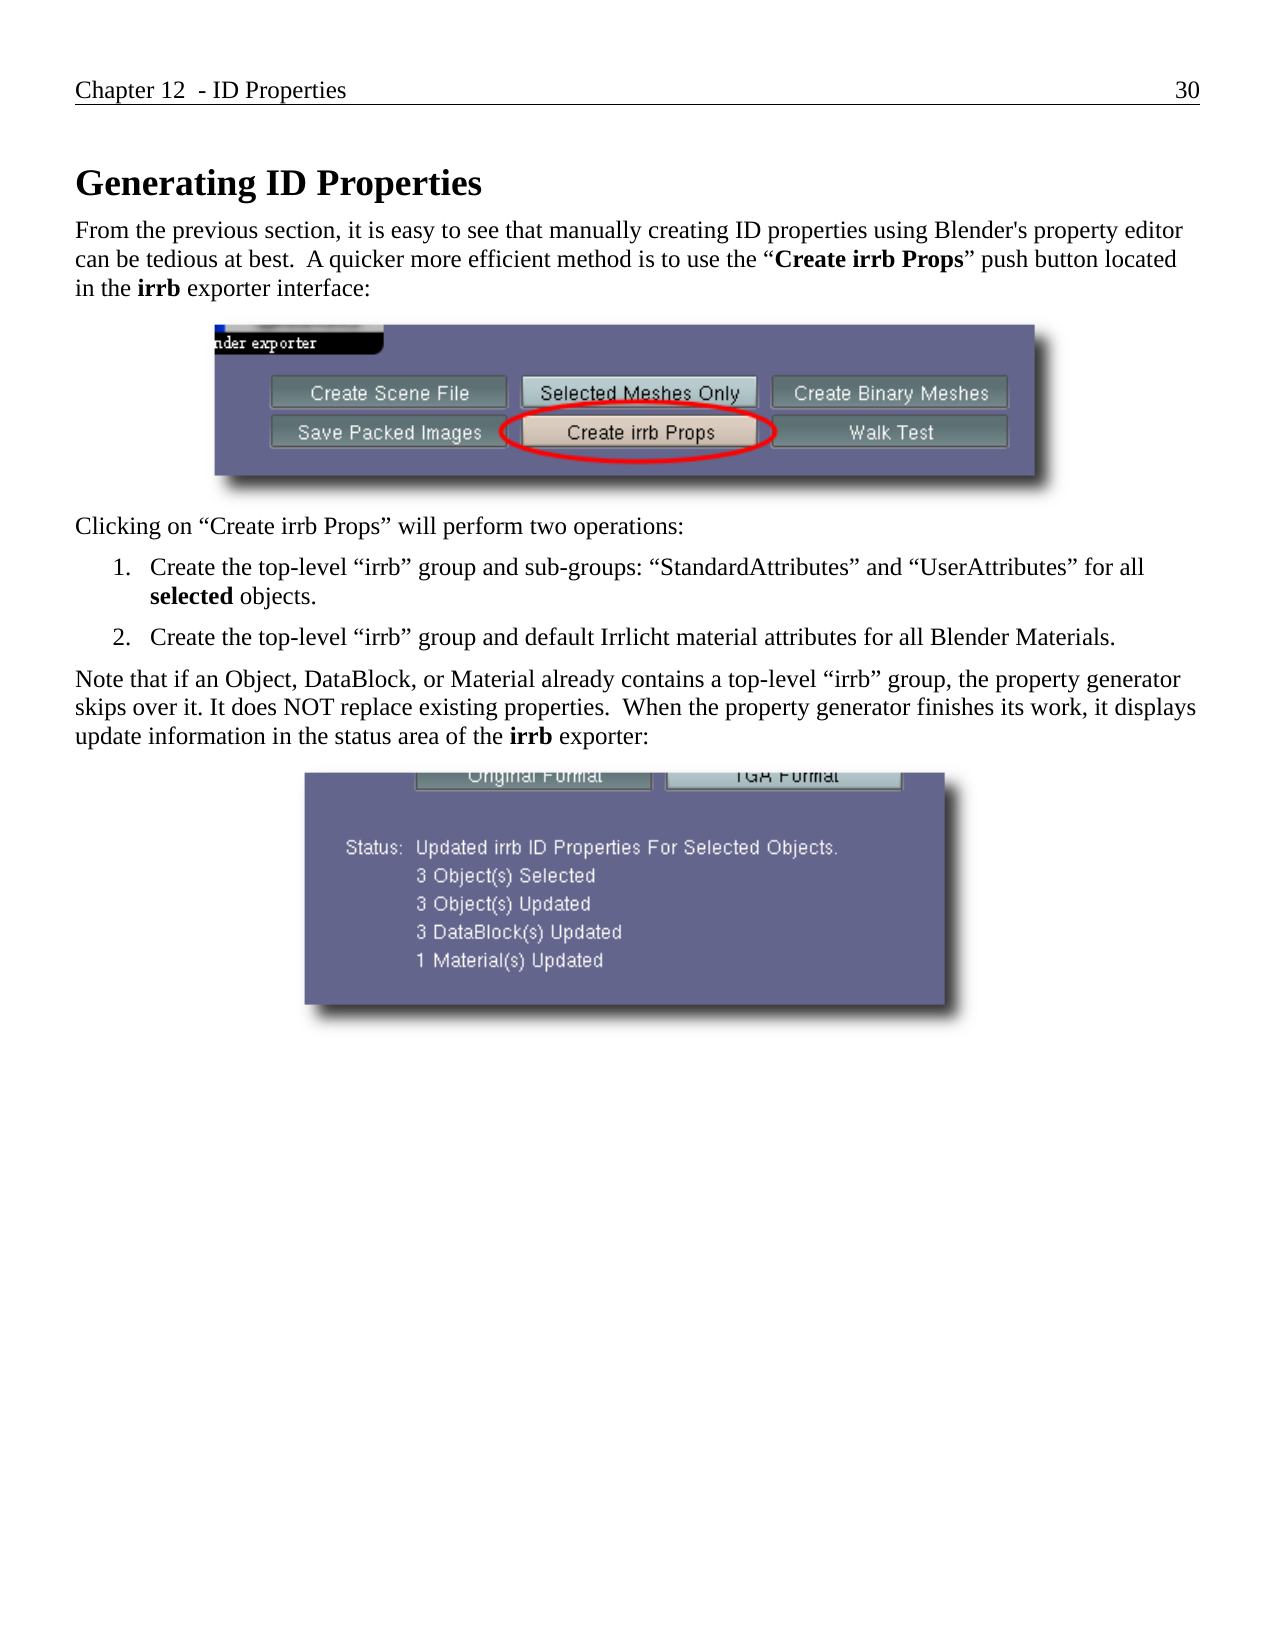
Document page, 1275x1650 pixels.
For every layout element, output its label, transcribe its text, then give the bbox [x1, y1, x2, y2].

list Create the top-level “irrb” group and sub-groups: “StandardAttributes” and “UserAttributes” for all selected objects. [112, 552, 1200, 610]
text Note that if an Object, DataBlock, or Material already contains a top-level “irrb” group, the property generator skips over it. It does NOT replace existing properties. When the property generator finishes its work, it displays update information in the status area of the irrb exporter: [75, 664, 1200, 750]
text From the previous section, it is easy to see that manually creating ID properties using Blender's property editor can be tedious at best. A quicker more efficient method is to use the “Create irrb Props” push button located in the irrb exporter interface: [75, 216, 1200, 302]
picture [204, 314, 1071, 512]
text Clicking on “Create irrb Props” will perform two operations: [75, 314, 1200, 540]
list Create the top-level “irrb” group and default Irrlicht material attributes for all Blender Materials. [112, 622, 1200, 651]
picture [294, 762, 981, 1041]
subtitle Generating ID Properties [75, 160, 1200, 203]
